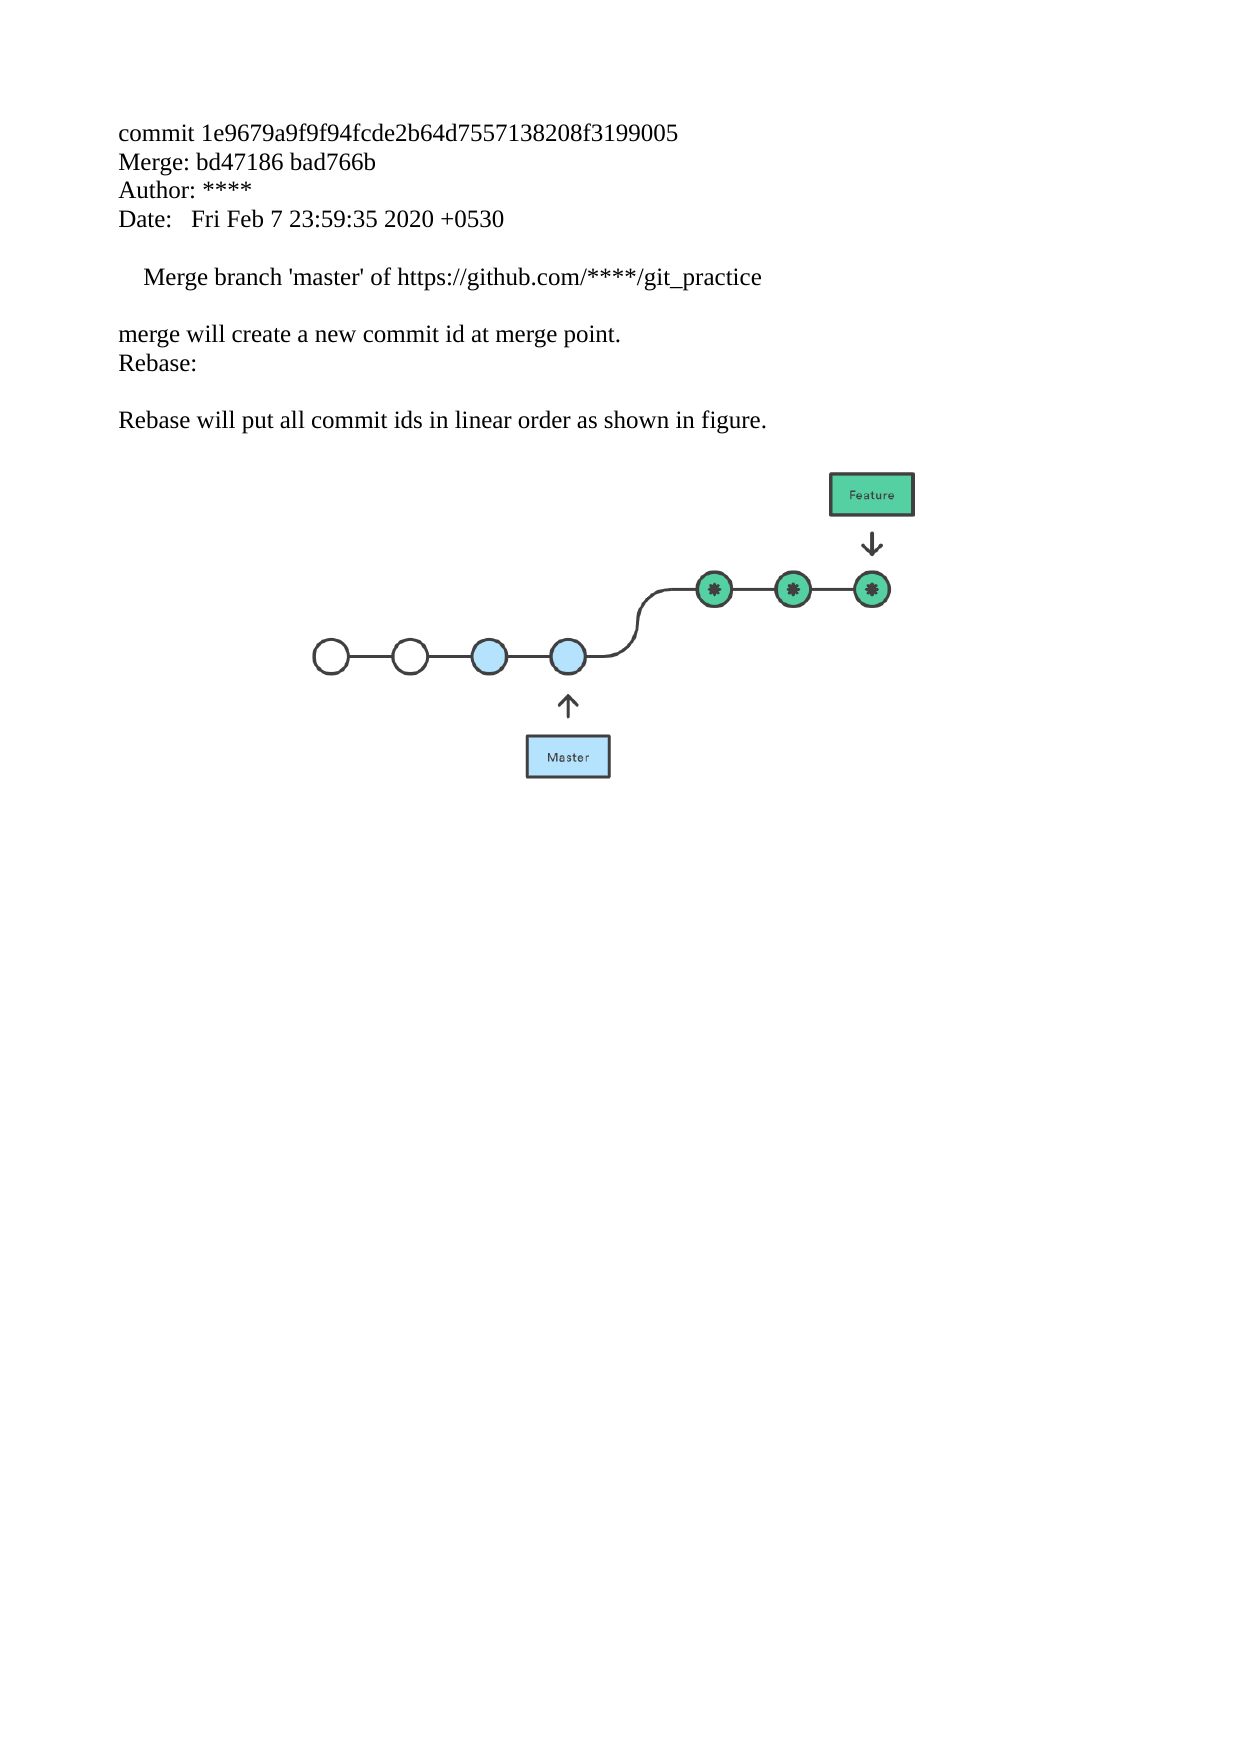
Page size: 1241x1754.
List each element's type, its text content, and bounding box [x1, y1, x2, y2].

text Merge branch 'master' of https://github.com/****/git_practice [118, 262, 1122, 291]
text commit 1e9679a9f9f94fcde2b64d7557138208f3199005 [118, 118, 1122, 147]
text Author: **** [118, 176, 1122, 204]
text Rebase will put all commit ids in linear order as shown in figure. [118, 406, 1122, 434]
text Date: Fri Feb 7 23:59:35 2020 +0530 [118, 204, 1122, 233]
picture [303, 434, 938, 808]
text merge will create a new commit id at merge point. [118, 319, 1122, 348]
text Rebase: [118, 348, 1122, 377]
text Merge: bd47186 bad766b [118, 147, 1122, 176]
